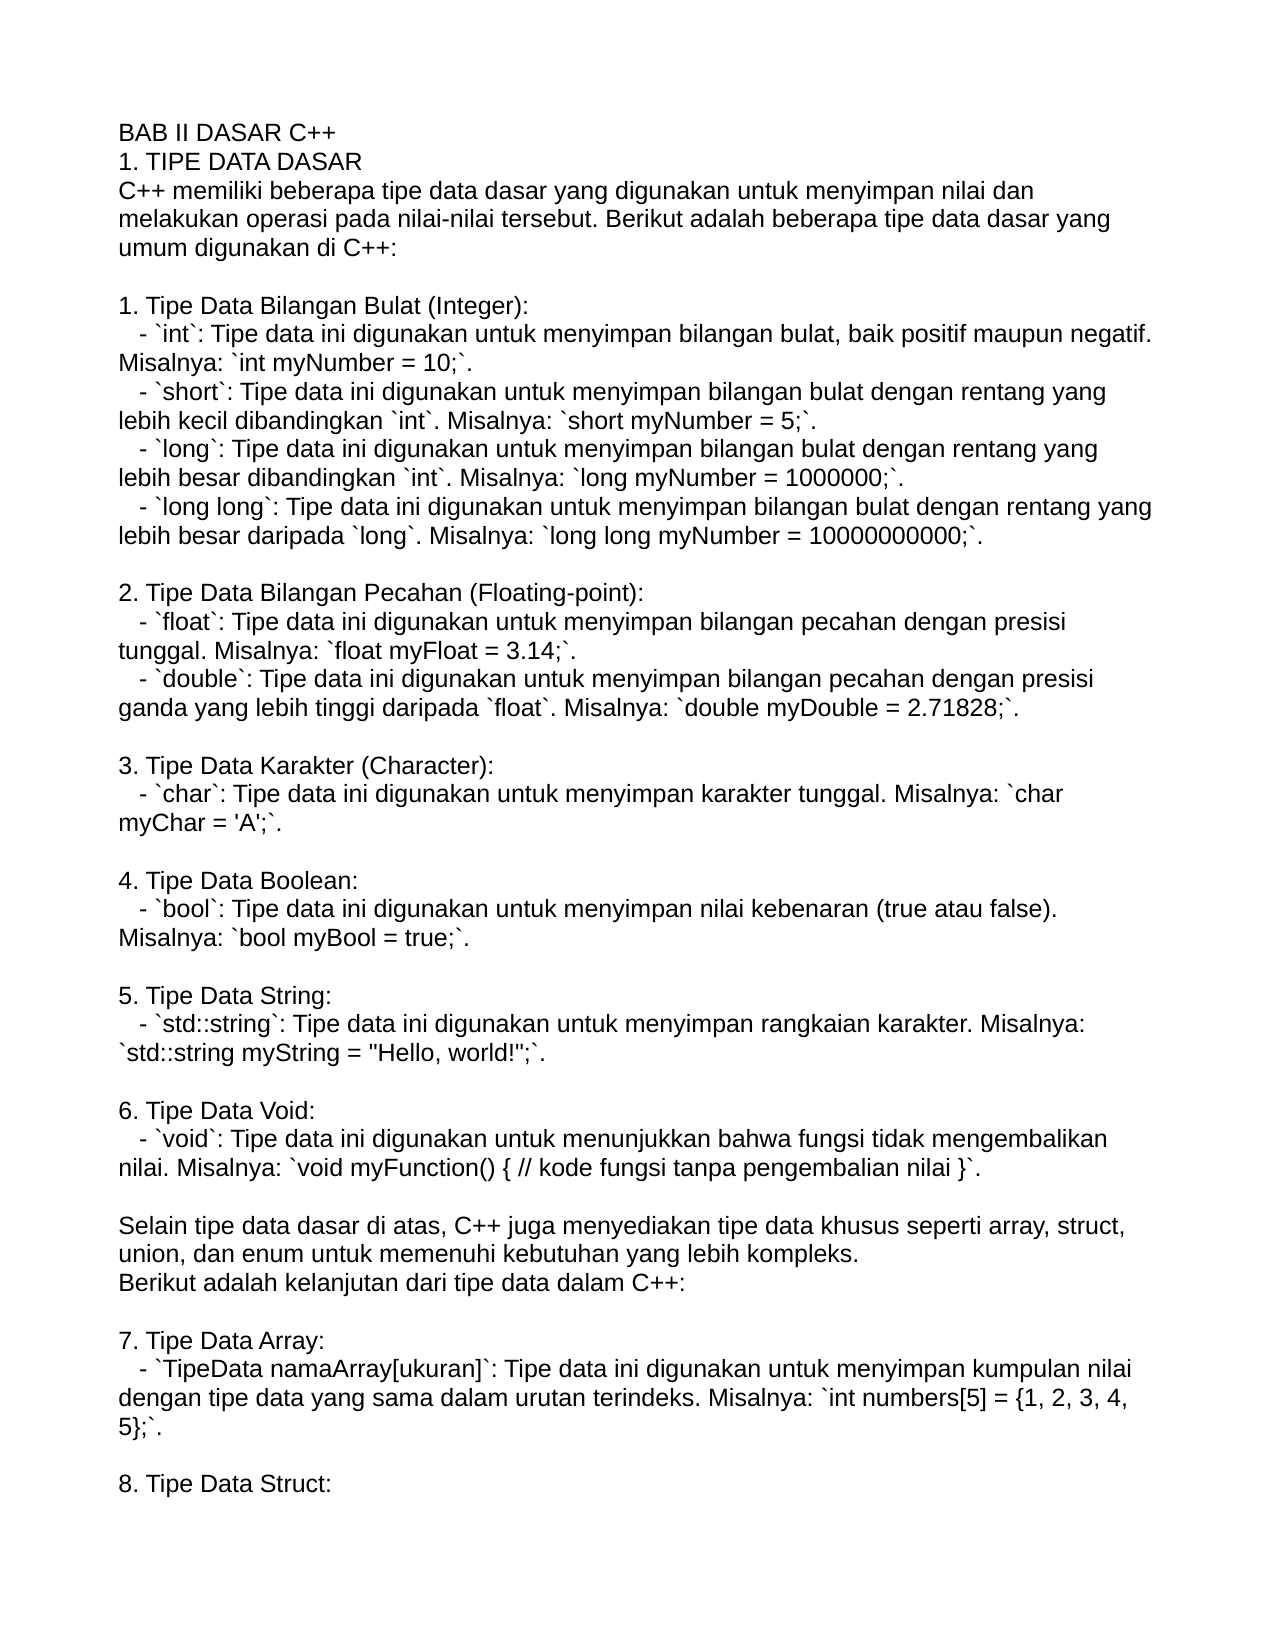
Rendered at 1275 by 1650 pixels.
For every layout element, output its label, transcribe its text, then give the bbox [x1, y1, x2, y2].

text 2. Tipe Data Bilangan Pecahan (Floating-point): [118, 578, 1157, 607]
text 8. Tipe Data Struct: [118, 1469, 1157, 1498]
text BAB II DASAR C++ [118, 118, 1157, 147]
text - `short`: Tipe data ini digunakan untuk menyimpan bilangan bulat dengan rentang yang lebih kecil dibandingkan `int`. Misalnya: `short myNumber = 5;`. [118, 377, 1157, 434]
text - `long`: Tipe data ini digunakan untuk menyimpan bilangan bulat dengan rentang yang lebih besar dibandingkan `int`. Misalnya: `long myNumber = 1000000;`. [118, 434, 1157, 492]
text 7. Tipe Data Array: [118, 1326, 1157, 1354]
text C++ memiliki beberapa tipe data dasar yang digunakan untuk menyimpan nilai dan melakukan operasi pada nilai-nilai tersebut. Berikut adalah beberapa tipe data dasar yang umum digunakan di C++: [118, 176, 1157, 262]
text - `bool`: Tipe data ini digunakan untuk menyimpan nilai kebenaran (true atau false). Misalnya: `bool myBool = true;`. [118, 894, 1157, 952]
text - `float`: Tipe data ini digunakan untuk menyimpan bilangan pecahan dengan presisi tunggal. Misalnya: `float myFloat = 3.14;`. [118, 607, 1157, 664]
text - `char`: Tipe data ini digunakan untuk menyimpan karakter tunggal. Misalnya: `char myChar = 'A';`. [118, 779, 1157, 837]
text 1. TIPE DATA DASAR [118, 147, 1157, 176]
text - `long long`: Tipe data ini digunakan untuk menyimpan bilangan bulat dengan rentang yang lebih besar daripada `long`. Misalnya: `long long myNumber = 10000000000;`. [118, 492, 1157, 549]
text - `TipeData namaArray[ukuran]`: Tipe data ini digunakan untuk menyimpan kumpulan nilai dengan tipe data yang sama dalam urutan terindeks. Misalnya: `int numbers[5] = {1, 2, 3, 4, 5};`. [118, 1354, 1157, 1441]
text 4. Tipe Data Boolean: [118, 866, 1157, 894]
text Selain tipe data dasar di atas, C++ juga menyediakan tipe data khusus seperti array, struct, union, dan enum untuk memenuhi kebutuhan yang lebih kompleks. [118, 1211, 1157, 1268]
text - `int`: Tipe data ini digunakan untuk menyimpan bilangan bulat, baik positif maupun negatif. Misalnya: `int myNumber = 10;`. [118, 319, 1157, 377]
text - `void`: Tipe data ini digunakan untuk menunjukkan bahwa fungsi tidak mengembalikan nilai. Misalnya: `void myFunction() { // kode fungsi tanpa pengembalian nilai }`. [118, 1124, 1157, 1182]
text Berikut adalah kelanjutan dari tipe data dalam C++: [118, 1268, 1157, 1297]
text - `std::string`: Tipe data ini digunakan untuk menyimpan rangkaian karakter. Misalnya: `std::string myString = "Hello, world!";`. [118, 1009, 1157, 1067]
text 5. Tipe Data String: [118, 981, 1157, 1009]
text 3. Tipe Data Karakter (Character): [118, 751, 1157, 779]
text - `double`: Tipe data ini digunakan untuk menyimpan bilangan pecahan dengan presisi ganda yang lebih tinggi daripada `float`. Misalnya: `double myDouble = 2.71828;`. [118, 664, 1157, 722]
text 1. Tipe Data Bilangan Bulat (Integer): [118, 291, 1157, 319]
text 6. Tipe Data Void: [118, 1096, 1157, 1124]
